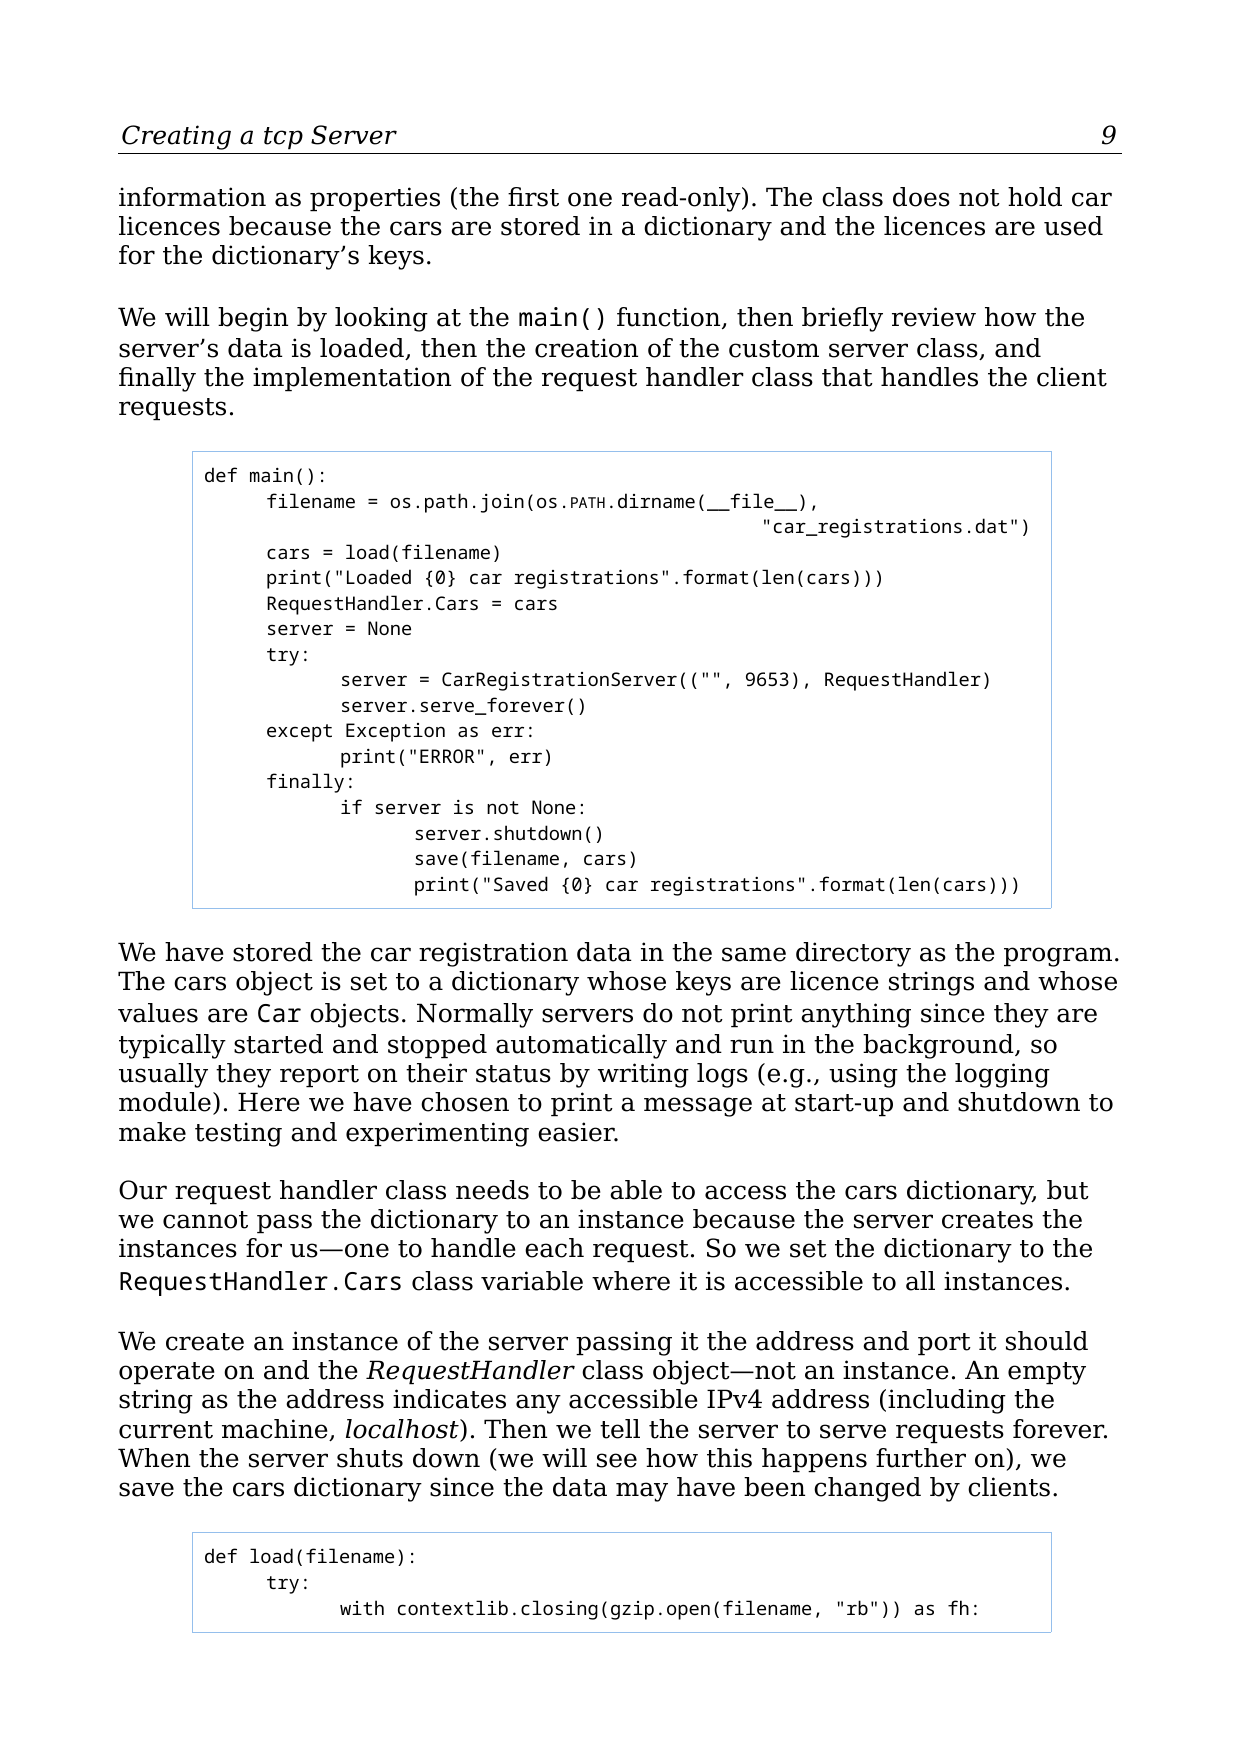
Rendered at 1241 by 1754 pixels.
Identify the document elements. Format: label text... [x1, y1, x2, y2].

text cars = load(filename) [193, 527, 1051, 553]
text with contextlib.closing(gzip.open(filename, "rb")) as fh: [193, 1583, 1051, 1632]
text We will begin by looking at the main() function, then briefly review how the server’s data is loaded, then the creation of the custom server class, and finally the implementation of the request handler class that handles the client requests. [118, 300, 1122, 421]
text We have stored the car registration data in the same directory as the program. The cars object is set to a dictionary whose keys are licence strings and whose values are Car objects. Normally servers do not print anything since they are typically started and stopped automatically and run in the background, so usually they report on their status by writing logs (e.g., using the logging module). Here we have chosen to print a message at start-up and shutdown to make testing and experimenting easier. [118, 938, 1122, 1147]
text def main(): [193, 452, 1051, 476]
text We create an instance of the server passing it the address and port it should operate on and the RequestHandler class object—not an instance. An empty string as the address indicates any accessible IPv4 address (including the current machine, localhost). Then we tell the server to serve requests forever. When the server shuts down (we will see how this happens further on), we save the cars dictionary since the data may have been changed by clients. [118, 1327, 1122, 1502]
text print("Saved {0} car registrations".format(len(cars))) [193, 859, 1051, 908]
text Our request handler class needs to be able to access the cars dictionary, but we cannot pass the dictionary to an instance because the server creates the instances for us—one to handle each request. So we set the dictionary to the RequestHandler.Cars class variable where it is accessible to all instances. [118, 1176, 1122, 1298]
text server.shutdown() [193, 808, 1051, 833]
text try: [193, 1557, 1051, 1583]
text except Exception as err: [193, 706, 1051, 731]
text print("Loaded {0} car registrations".format(len(cars))) [193, 553, 1051, 578]
text server = CarRegistrationServer(("", 9653), RequestHandler) [193, 655, 1051, 680]
text RequestHandler.Cars = cars [193, 578, 1051, 604]
text server.serve_forever() [193, 680, 1051, 706]
text save(filename, cars) [193, 833, 1051, 859]
text filename = os.path.join(os.path.dirname(__file__), [193, 476, 1051, 502]
text print("ERROR", err) [193, 731, 1051, 757]
text try: [193, 629, 1051, 655]
text information as properties (the first one read-only). The class does not hold car licences because the cars are stored in a dictionary and the licences are used for the dictionary’s keys. [118, 183, 1122, 270]
text "car_registrations.dat") [193, 502, 1051, 527]
text finally: [193, 757, 1051, 782]
text if server is not None: [193, 782, 1051, 808]
text server = None [193, 604, 1051, 629]
text def load(filename): [193, 1533, 1051, 1557]
